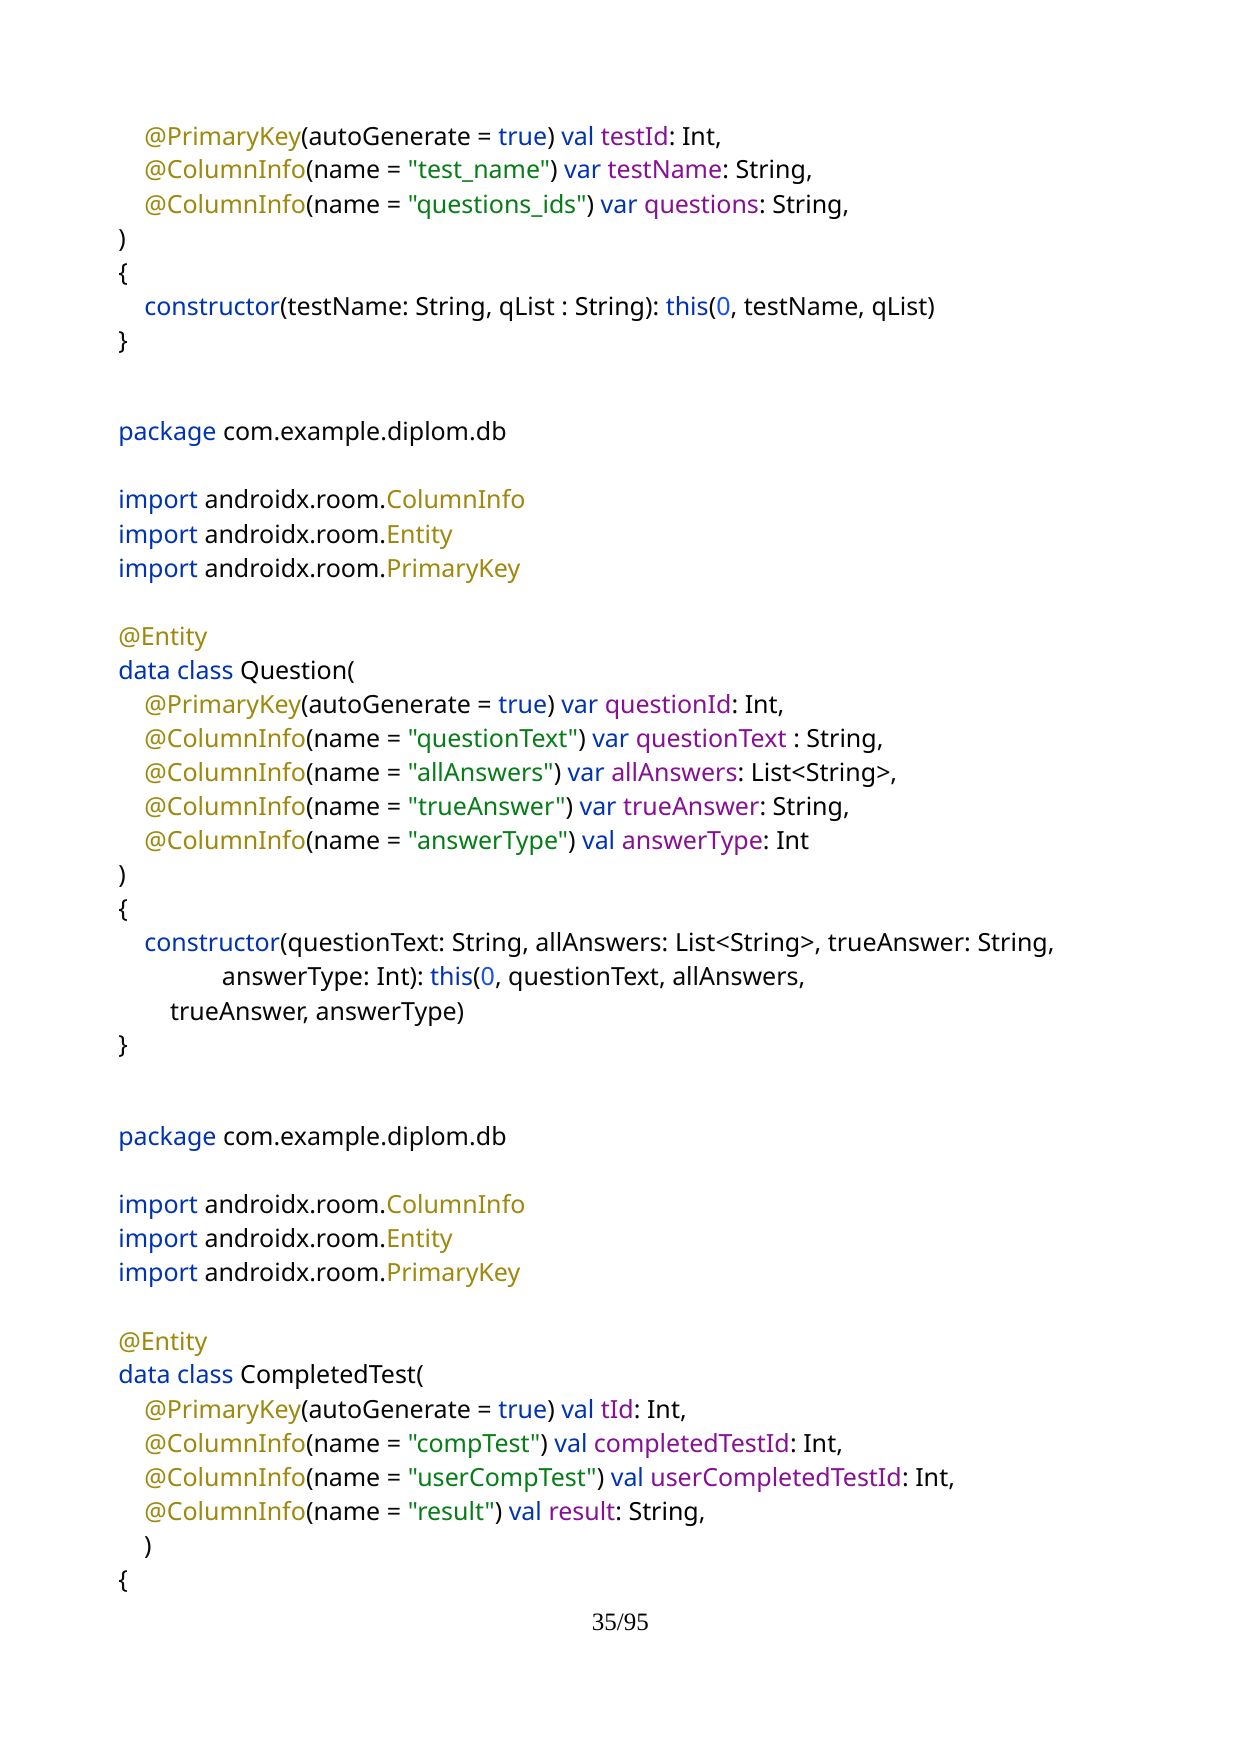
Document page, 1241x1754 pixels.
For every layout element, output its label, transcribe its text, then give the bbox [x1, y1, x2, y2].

text @PrimaryKey(autoGenerate = true) val testId: Int, @ColumnInfo(name = "test_name") var testName: String, @ColumnInfo(name = "questions_ids") var questions: String, ) { constructor(testName: String, qList : String): this(0, testName, qList) } [118, 118, 1122, 357]
text package com.example.diplom.db import androidx.room.ColumnInfo import androidx.room.Entity import androidx.room.PrimaryKey @Entity data class Question( @PrimaryKey(autoGenerate = true) var questionId: Int, @ColumnInfo(name = "questionText") var questionText : String, @ColumnInfo(name = "allAnswers") var allAnswers: List<String>, @ColumnInfo(name = "trueAnswer") var trueAnswer: String, @ColumnInfo(name = "answerType") val answerType: Int ) { constructor(questionText: String, allAnswers: List<String>, trueAnswer: String, answerType: Int): this(0, questionText, allAnswers, trueAnswer, answerType) } [118, 414, 1122, 1090]
text package com.example.diplom.db import androidx.room.ColumnInfo import androidx.room.Entity import androidx.room.PrimaryKey @Entity data class CompletedTest( @PrimaryKey(autoGenerate = true) val tId: Int, @ColumnInfo(name = "compTest") val completedTestId: Int, @ColumnInfo(name = "userCompTest") val userCompletedTestId: Int, @ColumnInfo(name = "result") val result: String, ) { [118, 1119, 1122, 1596]
